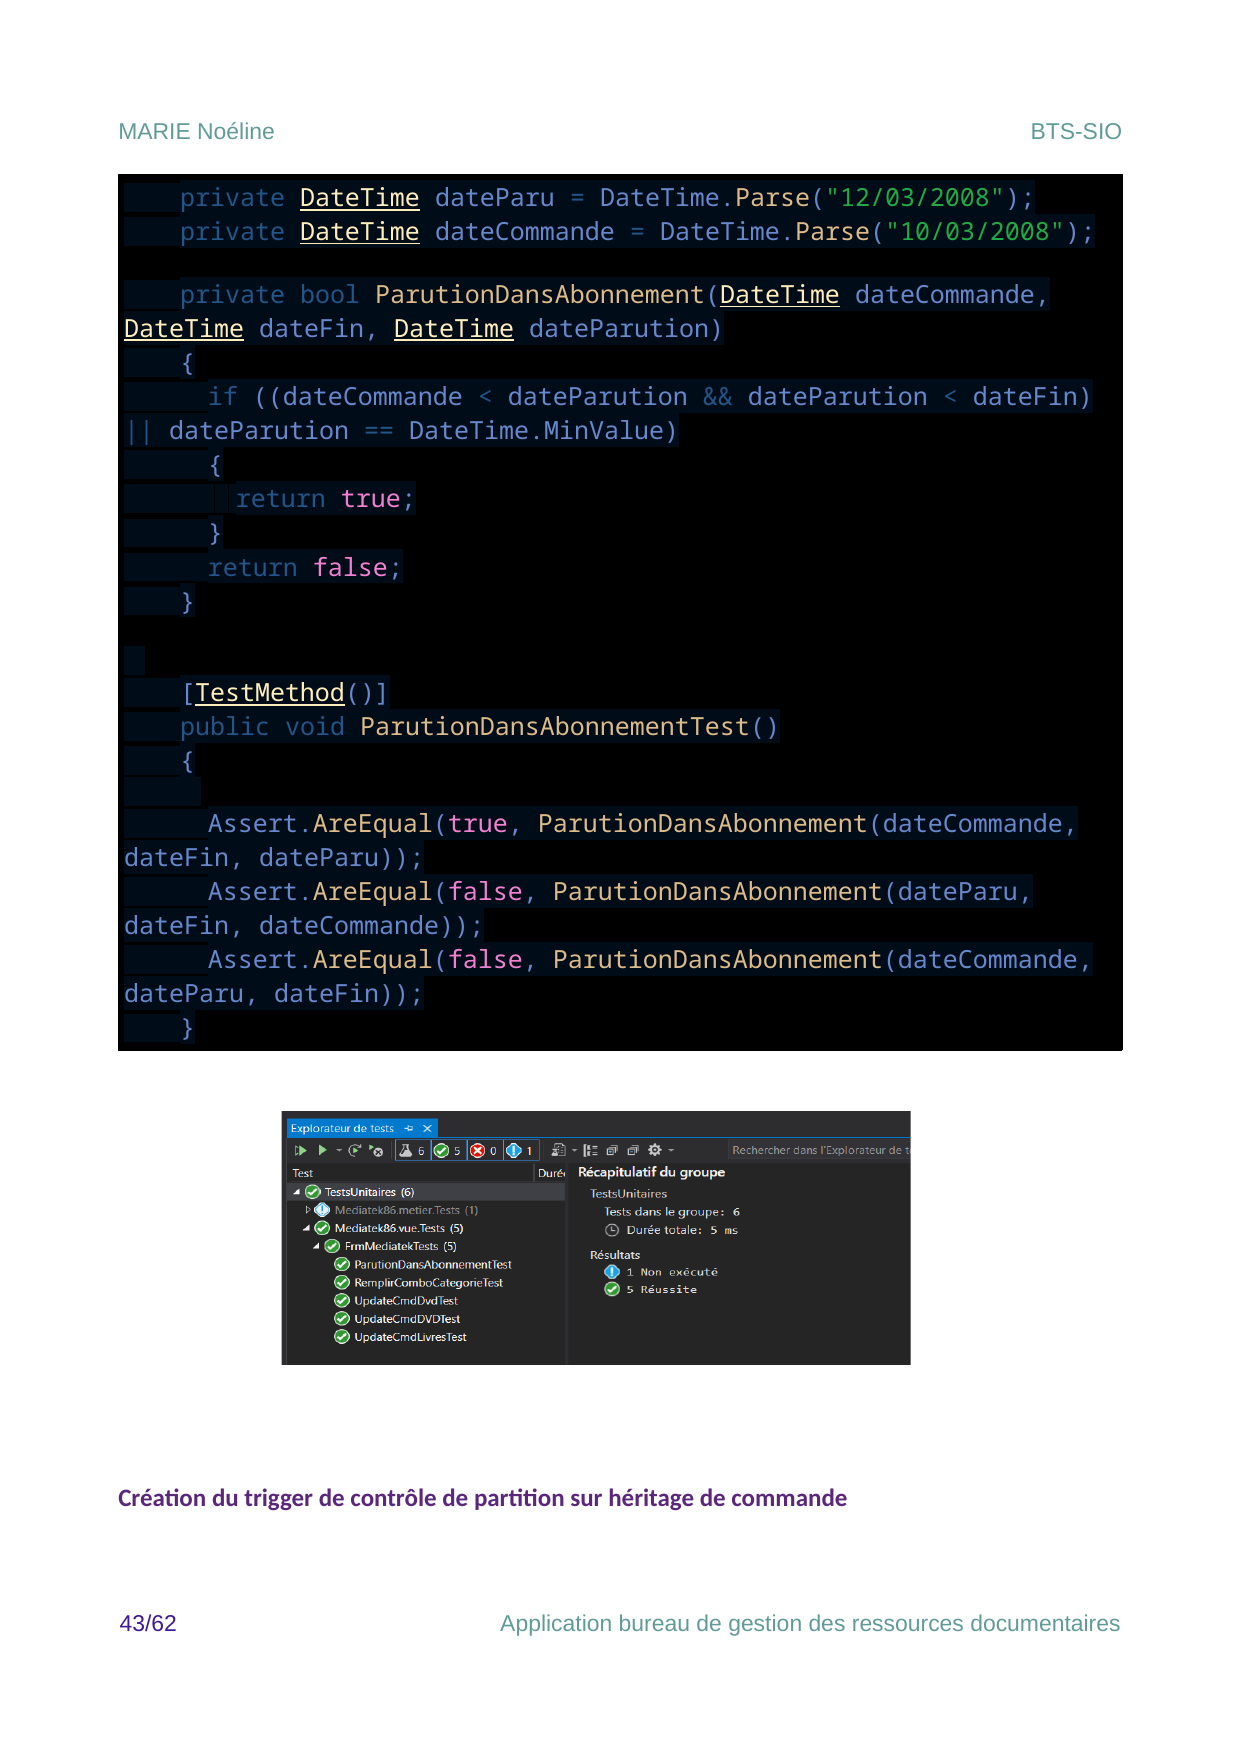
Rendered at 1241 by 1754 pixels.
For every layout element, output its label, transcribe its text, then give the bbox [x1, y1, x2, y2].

subtitle Création du trigger de contrôle de partition sur héritage de commande [118, 1482, 1122, 1513]
picture [281, 1111, 911, 1365]
table_header private DateTime dateParu = DateTime.Parse("12/03/2008"); private DateTime dateCommande = DateTime.Parse("10/03/2008"); private bool ParutionDansAbonnement(DateTime dateCommande, DateTime dateFin, DateTime dateParution) { if ((dateCommande < dateParution && dateParution < dateFin) || dateParution == DateTime.MinValue) { return true; } return false; } [TestMethod()] public void ParutionDansAbonnementTest() { Assert.AreEqual(true, ParutionDansAbonnement(dateCommande, dateFin, dateParu)); Assert.AreEqual(false, ParutionDansAbonnement(dateParu, dateFin, dateCommande)); Assert.AreEqual(false, ParutionDansAbonnement(dateCommande, dateParu, dateFin)); } [119, 175, 1122, 1050]
